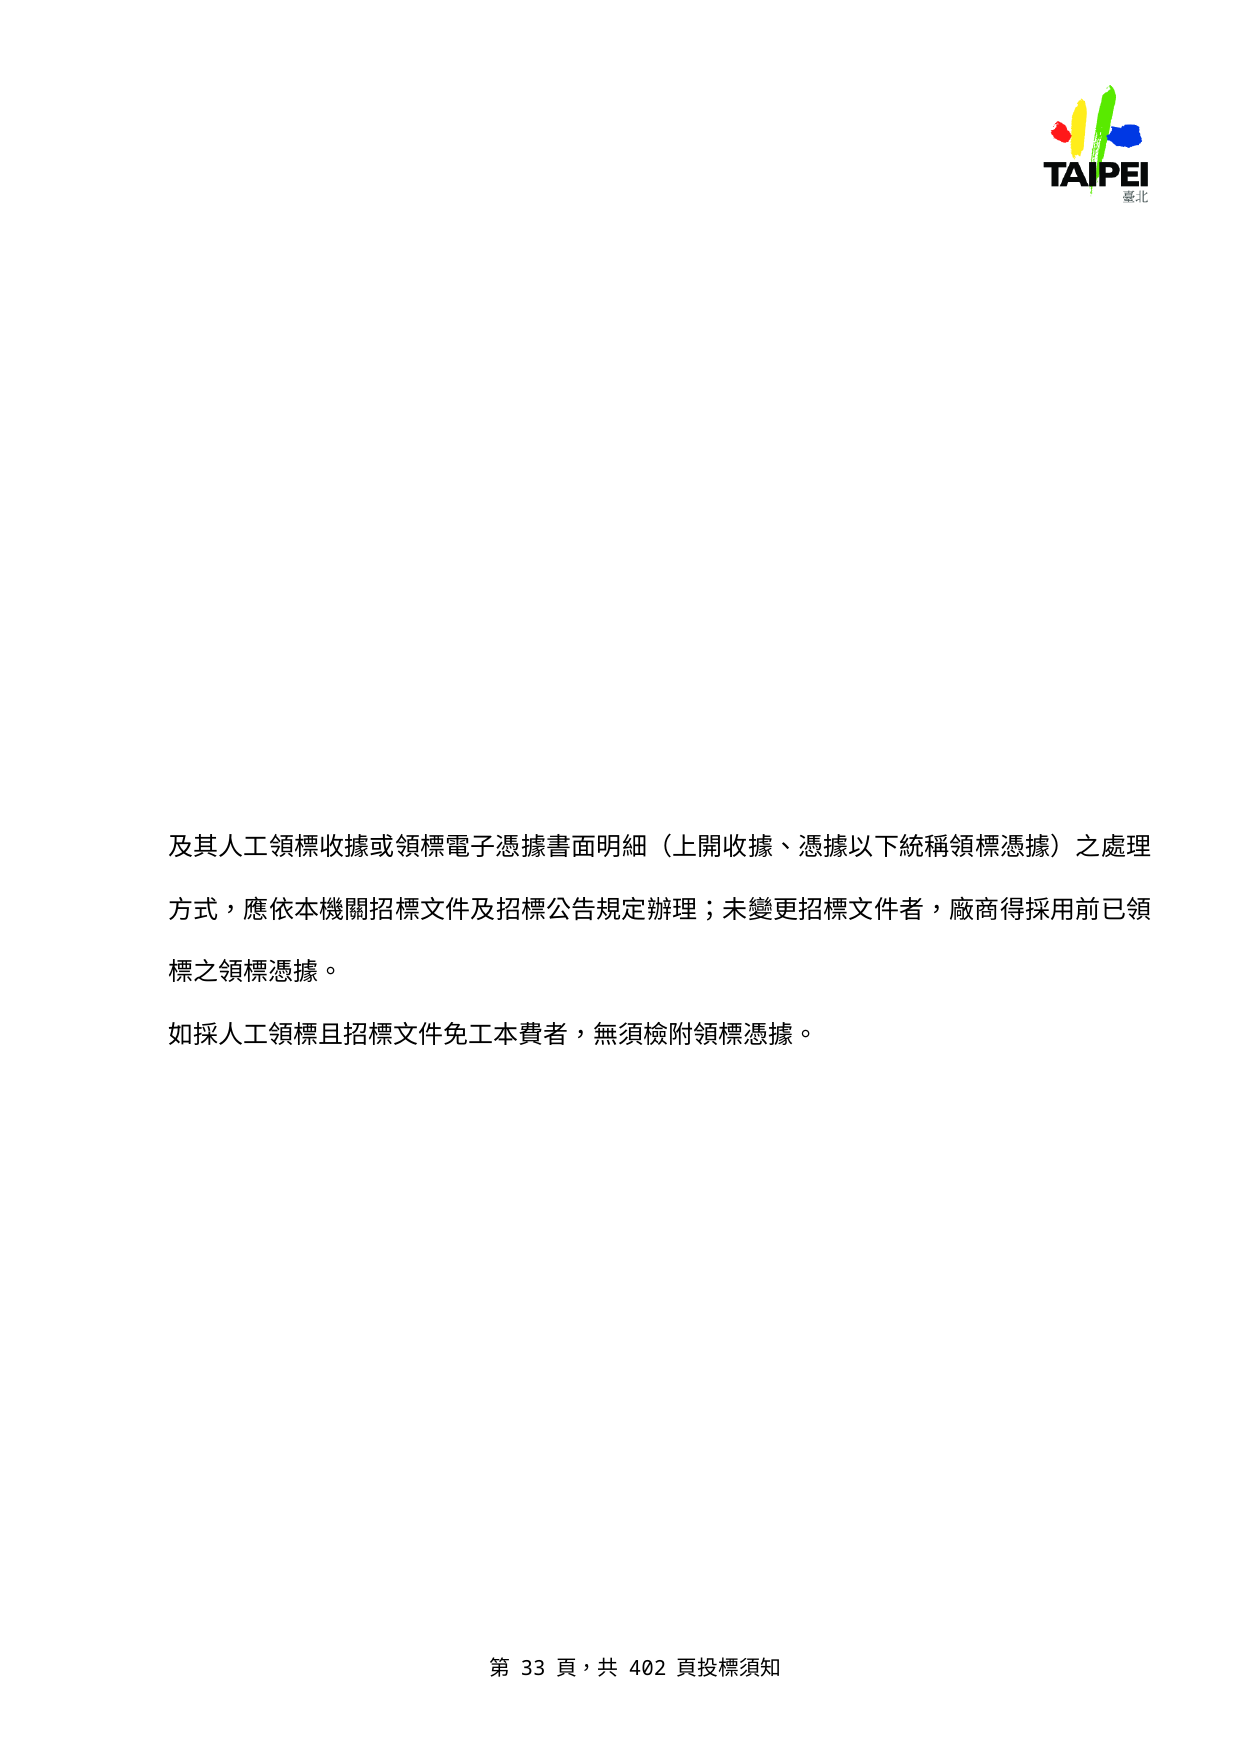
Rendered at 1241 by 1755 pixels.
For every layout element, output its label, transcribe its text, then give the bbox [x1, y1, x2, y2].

text 如採人工領標且招標文件免工本費者，無須檢附領標憑據。 [168, 991, 1152, 1053]
text 及其人工領標收據或領標電子憑據書面明細（上開收據、憑據以下統稱領標憑據）之處理方式，應依本機關招標文件及招標公告規定辦理；未變更招標文件者，廠商得採用前已領標之領標憑據。 [168, 803, 1152, 991]
